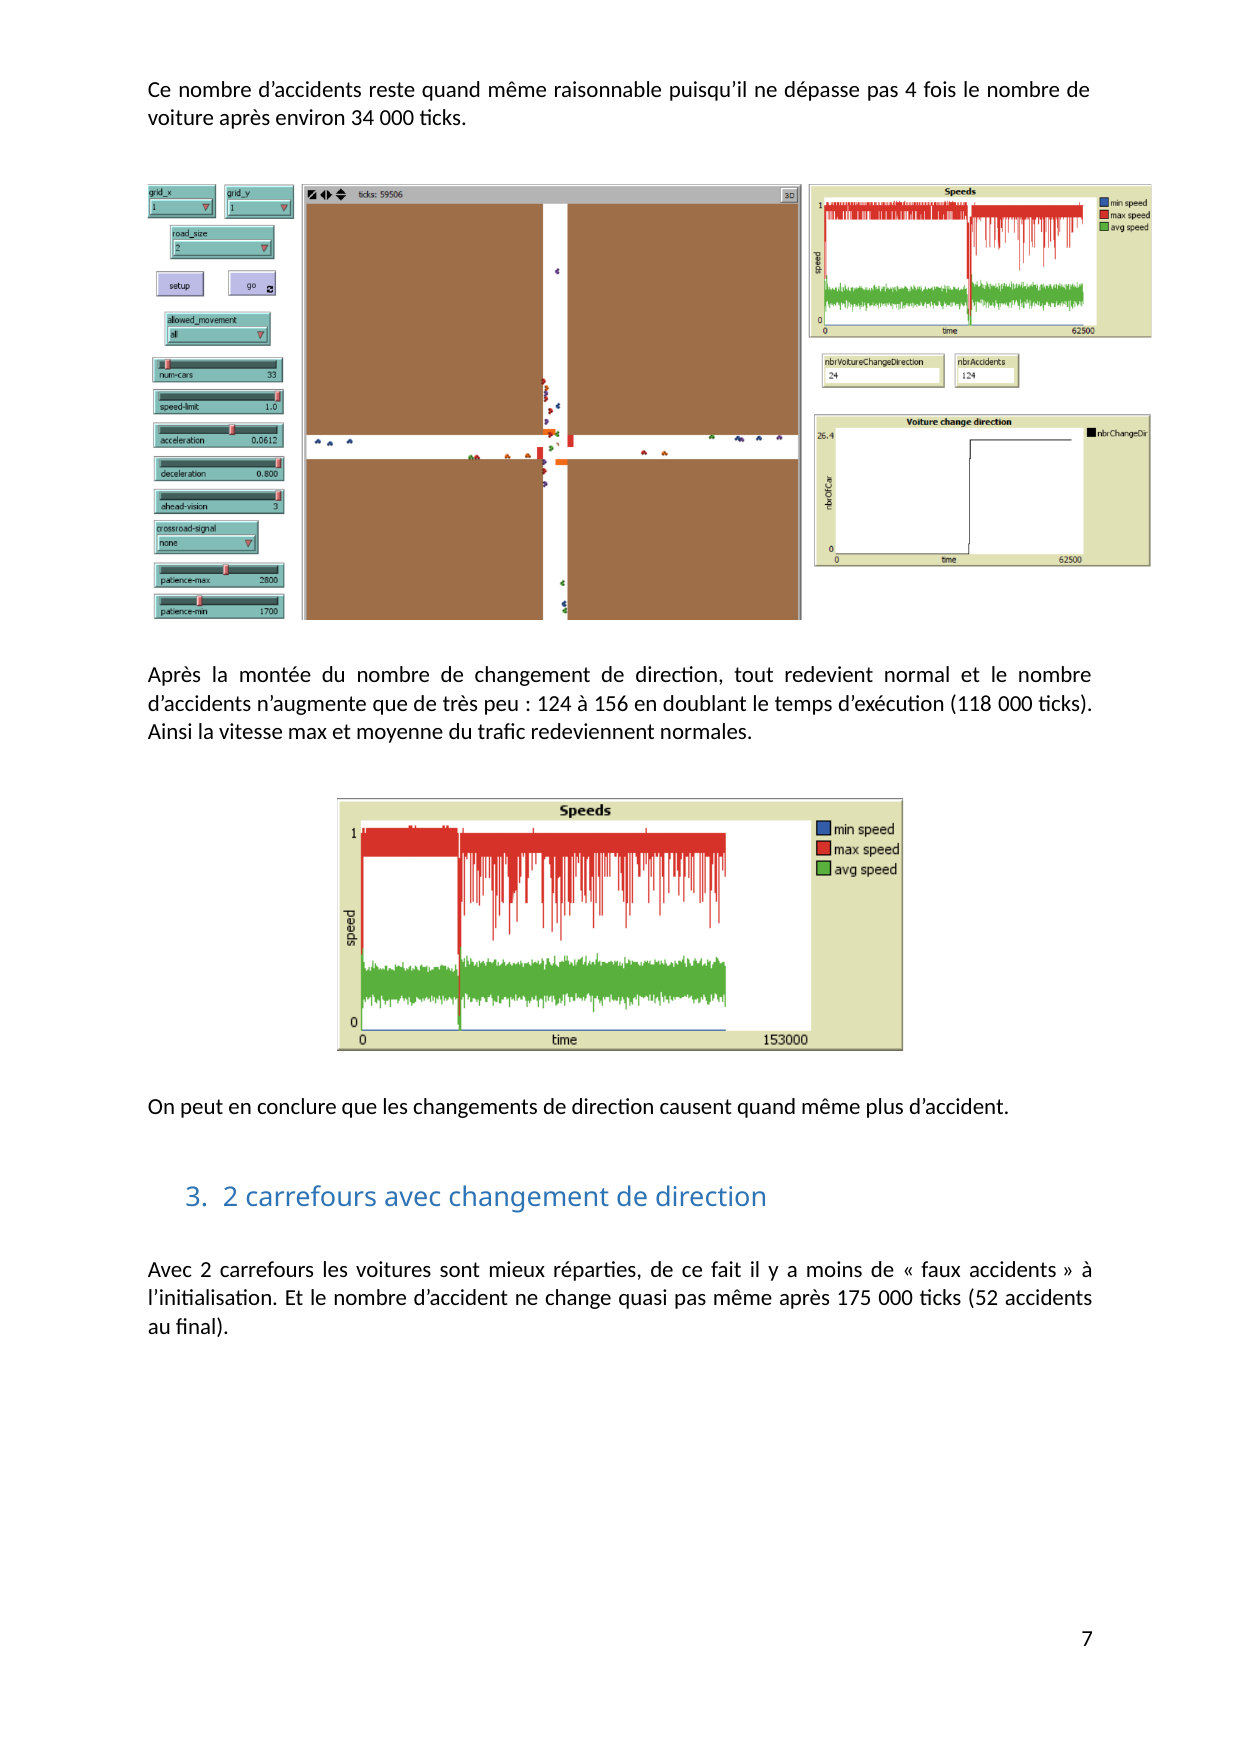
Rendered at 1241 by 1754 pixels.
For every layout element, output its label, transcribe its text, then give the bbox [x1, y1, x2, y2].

picture [147, 184, 1152, 620]
text Ce nombre d’accidents reste quand même raisonnable puisqu’il ne dépasse pas 4 fois le nombre de voiture après environ 34 000 ticks. [148, 75, 1093, 131]
text Après la montée du nombre de changement de direction, tout redevient normal et le nombre d’accidents n’augmente que de très peu : 124 à 156 en doublant le temps d’exécution (118 000 ticks). Ainsi la vitesse max et moyenne du trafic redeviennent normales. [148, 660, 1093, 745]
text Avec 2 carrefours les voitures sont mieux réparties, de ce fait il y a moins de « faux accidents » à l’initialisation. Et le nombre d’accident ne change quasi pas même après 175 000 ticks (52 accidents au final). [148, 1255, 1093, 1340]
text On peut en conclure que les changements de direction causent quand même plus d’accident. [148, 1092, 1093, 1120]
subtitle 2 carrefours avec changement de direction [185, 1177, 1093, 1214]
picture [337, 798, 904, 1051]
